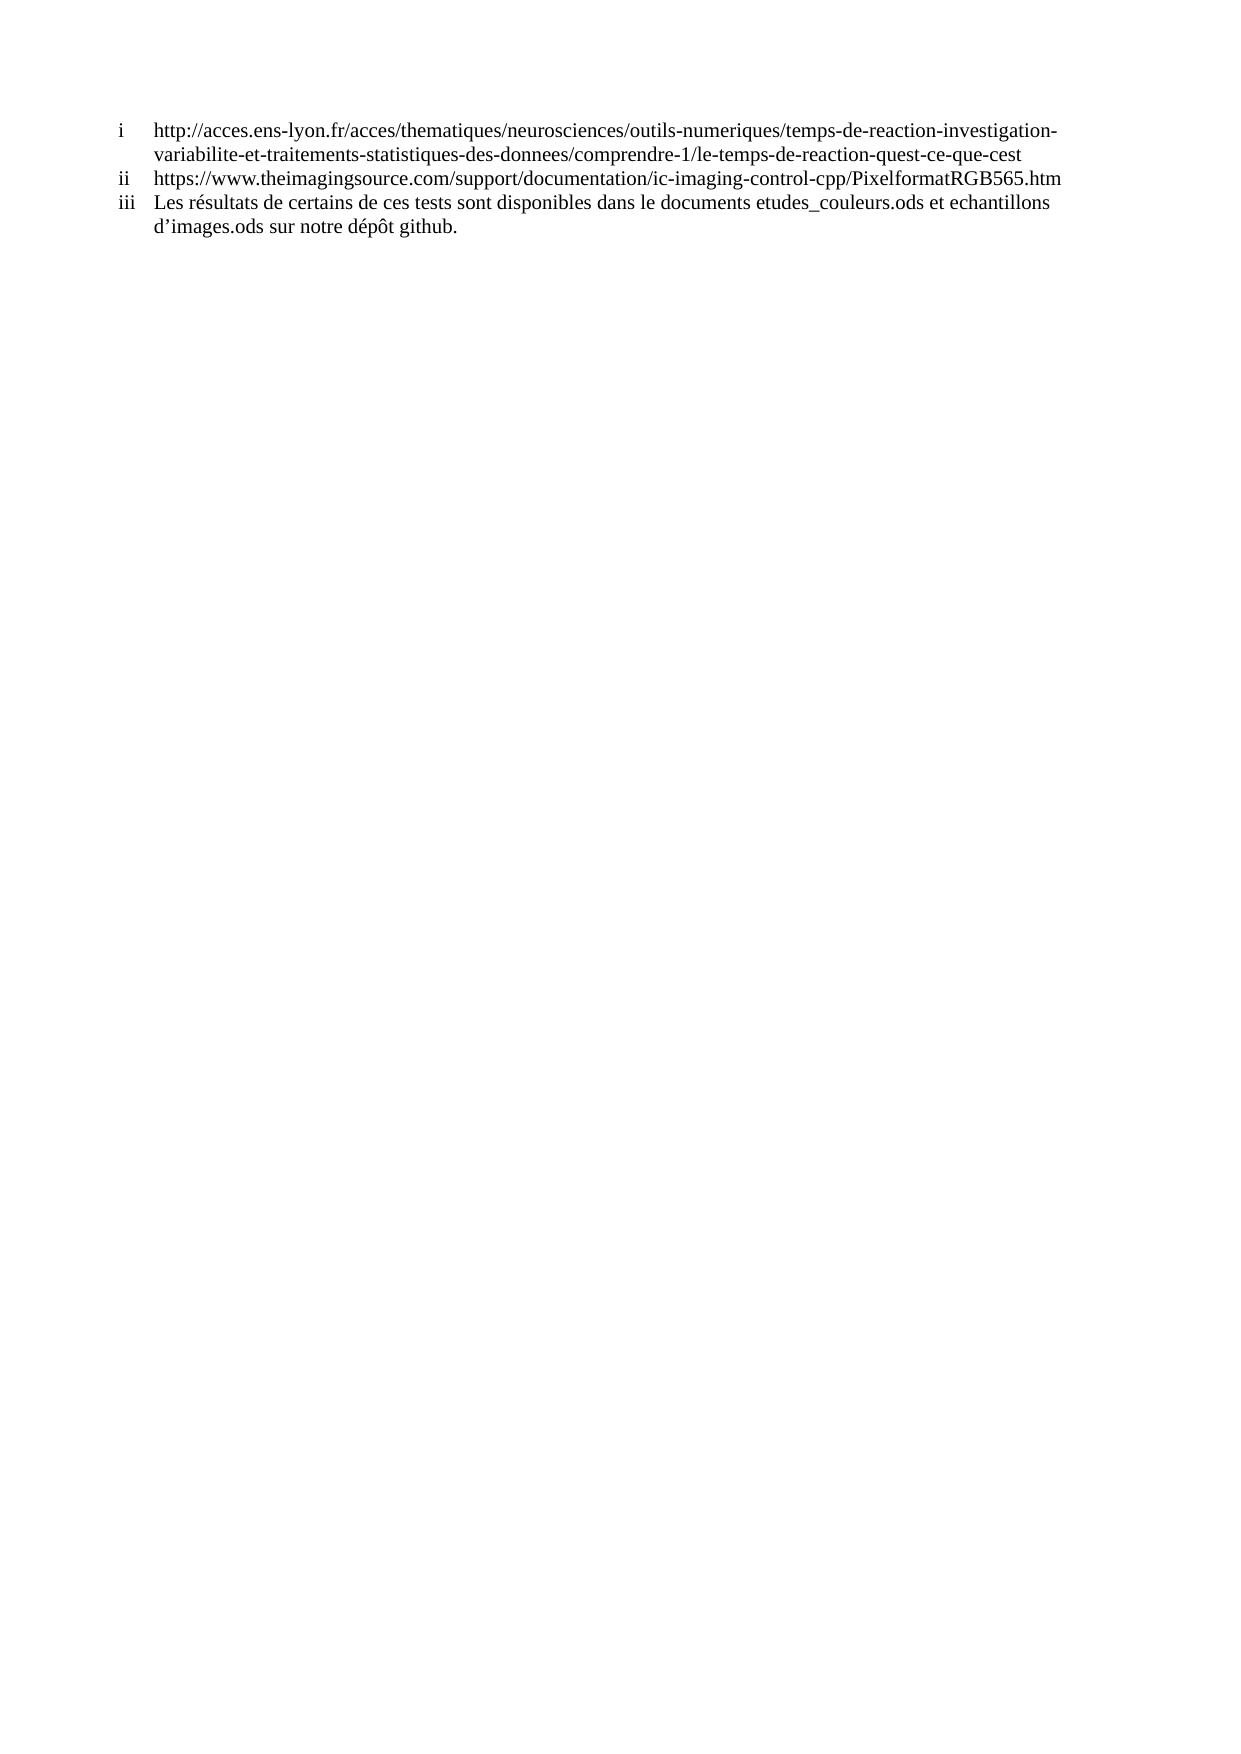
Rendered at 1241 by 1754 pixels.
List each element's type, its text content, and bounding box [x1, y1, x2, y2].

text Les résultats de certains de ces tests sont disponibles dans le documents etudes_couleurs.ods et echantillons d’images.ods sur notre dépôt github. [118, 190, 1122, 238]
text https://www.theimagingsource.com/support/documentation/ic-imaging-control-cpp/PixelformatRGB565.htm [118, 166, 1122, 190]
text http://acces.ens-lyon.fr/acces/thematiques/neurosciences/outils-numeriques/temps-de-reaction-investigation-variabilite-et-traitements-statistiques-des-donnees/comprendre-1/le-temps-de-reaction-quest-ce-que-cest [118, 118, 1122, 166]
